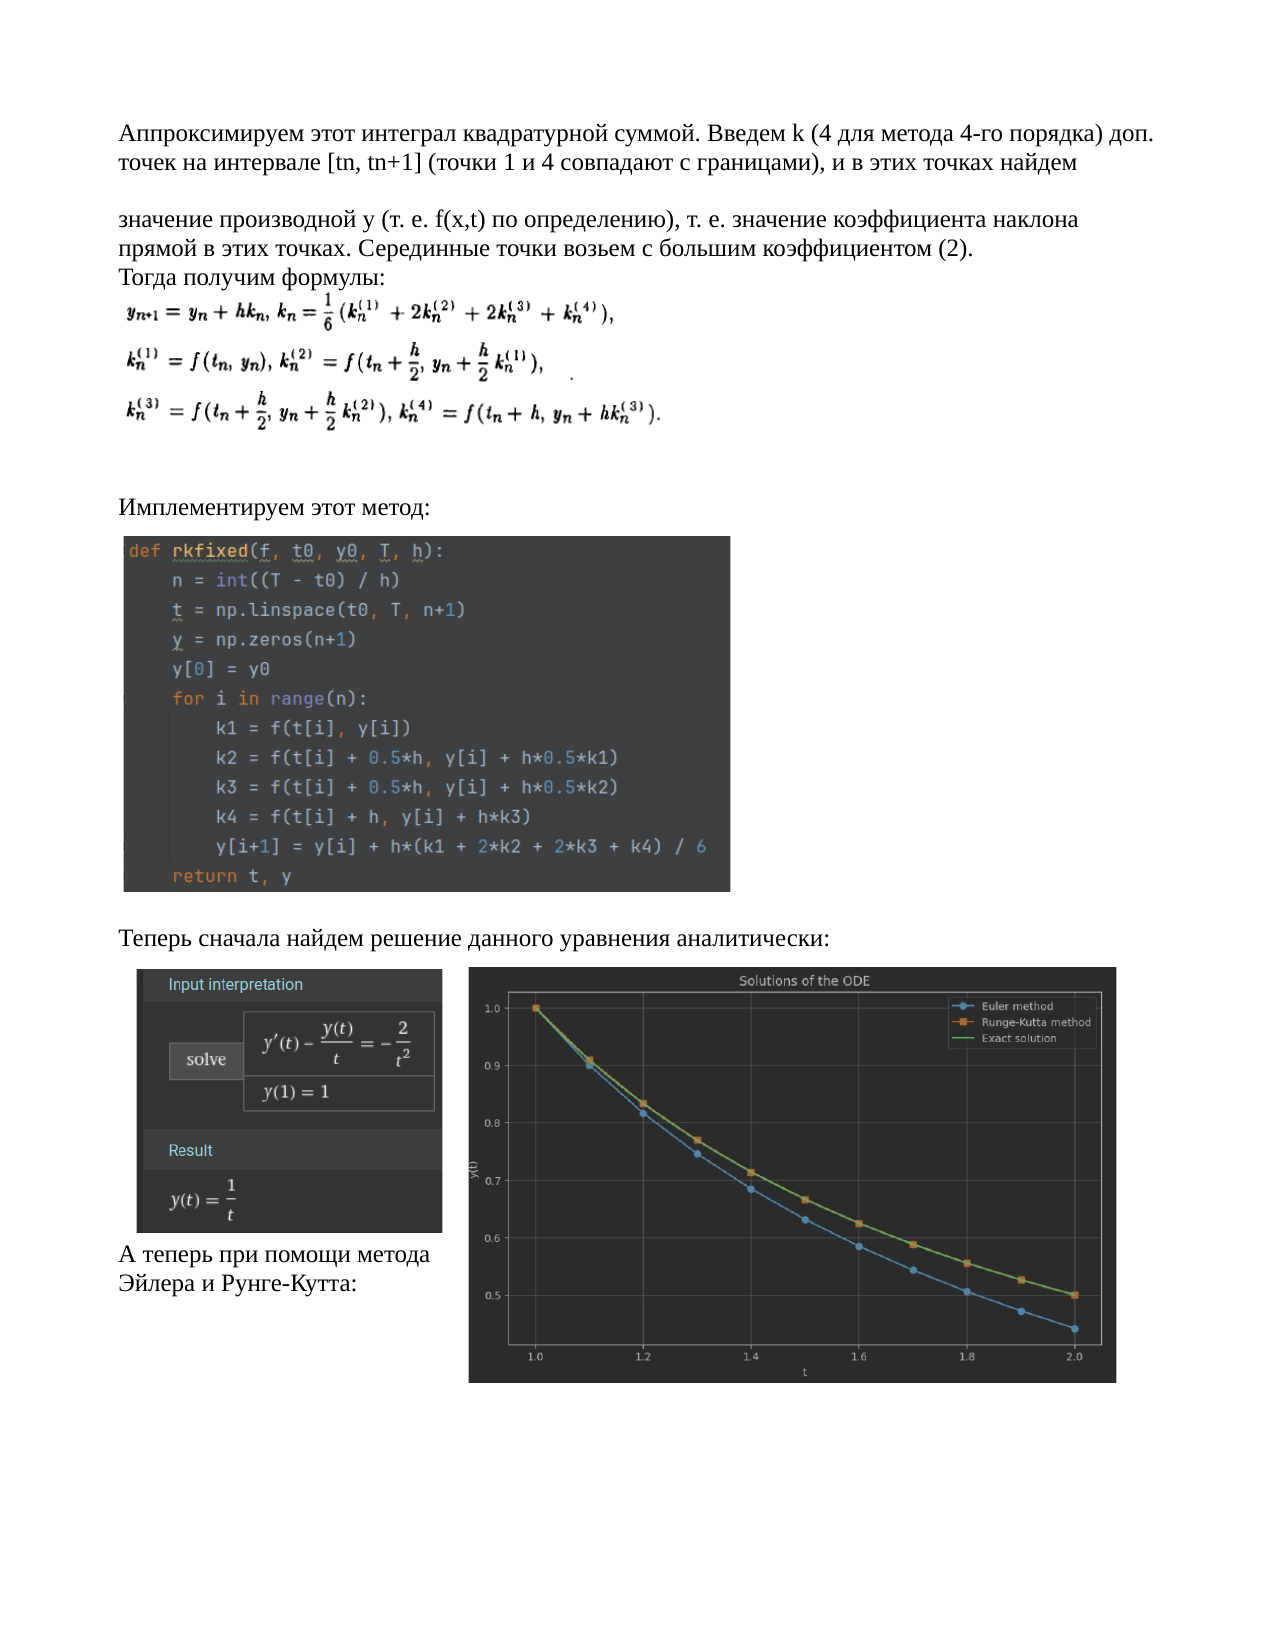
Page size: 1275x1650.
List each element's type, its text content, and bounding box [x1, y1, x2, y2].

text значение производной y (т. е. f(x,t) по определению), т. е. значение коэффициента наклона прямой в этих точках. Серединные точки возьем с большим коэффициентом (2). Тогда получим формулы: [118, 204, 1157, 492]
text Теперь сначала найдем решение данного уравнения аналитически: [118, 923, 1157, 952]
picture [136, 969, 443, 1233]
text [1117, 1239, 1157, 1297]
text А теперь при помощи метода Эйлера и Рунге-Кутта: [118, 1239, 468, 1297]
text Аппроксимируем этот интеграл квадратурной суммой. Введем k (4 для метода 4-го порядка) доп. точек на интервале [tn, tn+1] (точки 1 и 4 совпадают с границами), и в этих точках найдем [118, 118, 1157, 176]
text Имплементируем этот метод: [118, 492, 1157, 521]
picture [123, 536, 731, 892]
picture [468, 967, 1117, 1383]
picture [116, 291, 679, 446]
